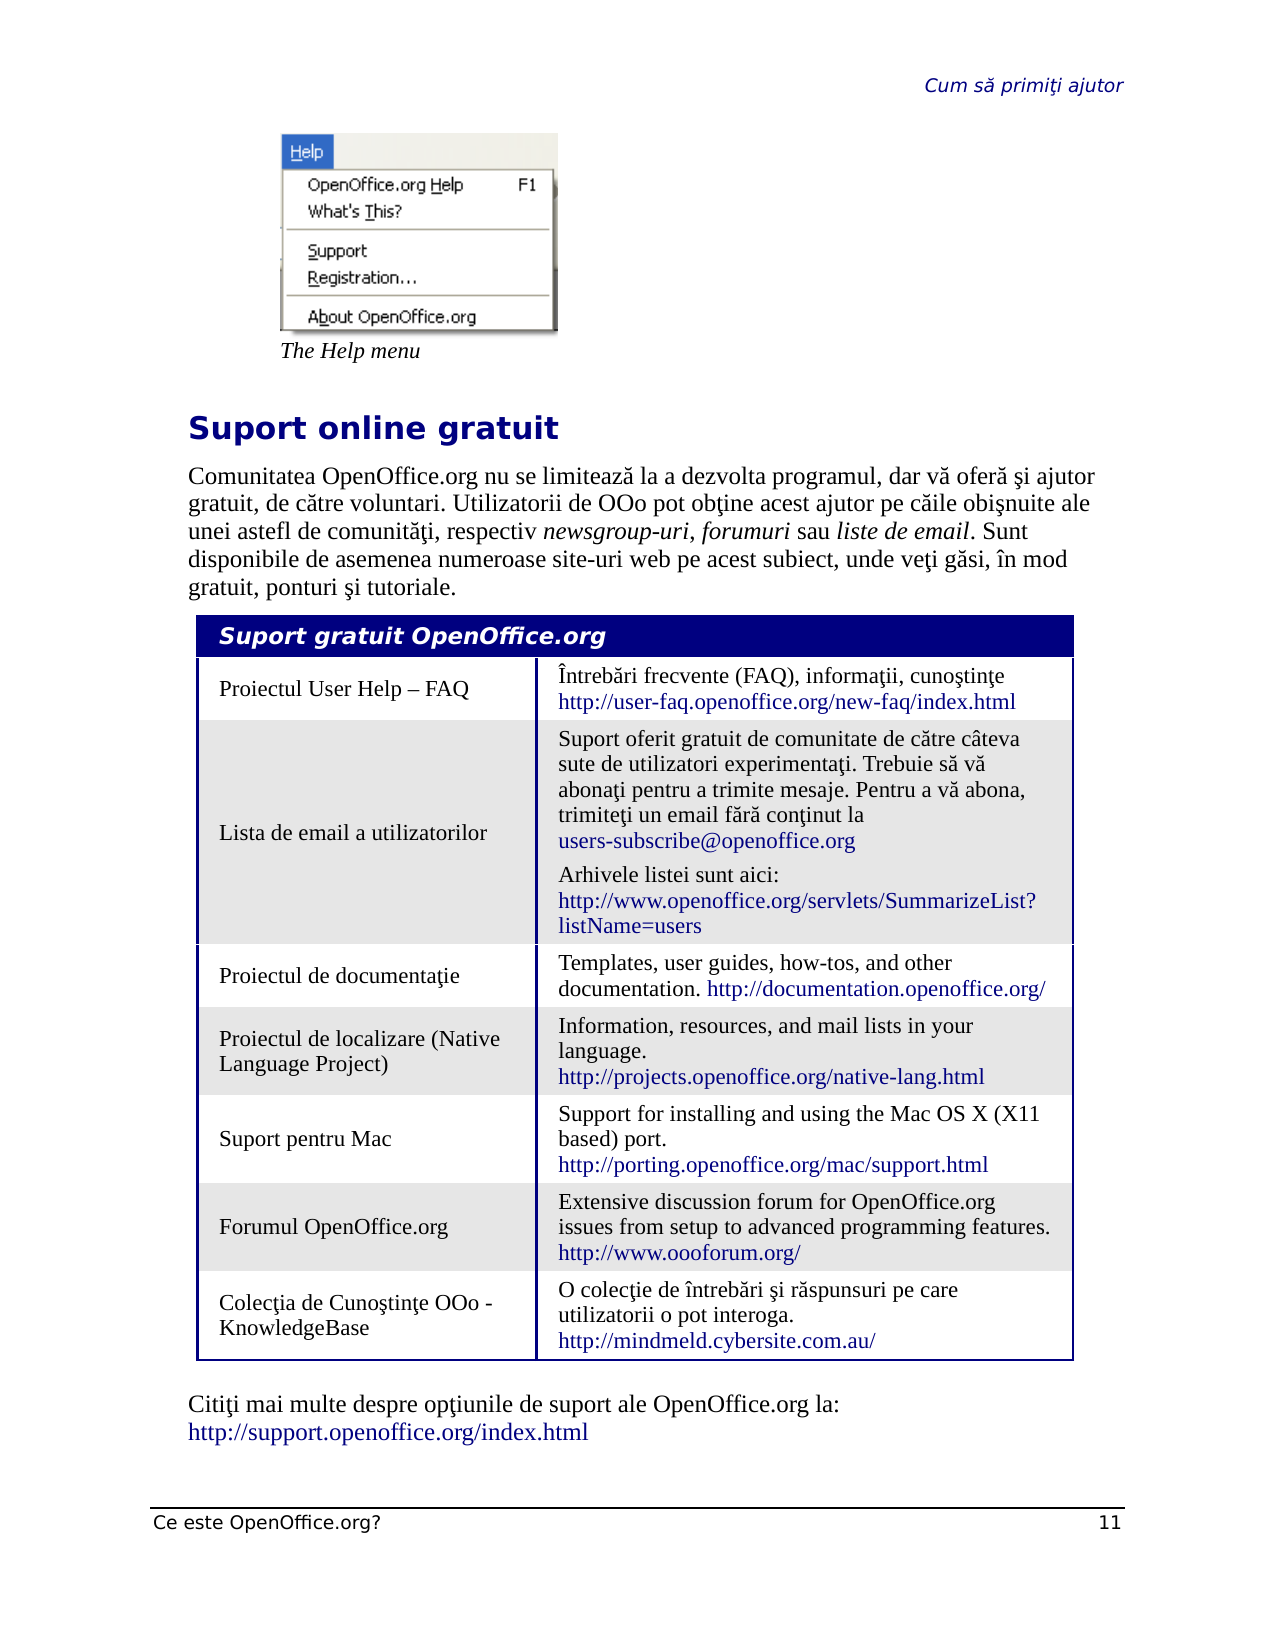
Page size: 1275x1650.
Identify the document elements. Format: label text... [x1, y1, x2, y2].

table_cell Suport pentru Mac [199, 1095, 535, 1183]
table_cell Forumul OpenOffice.org [199, 1183, 535, 1271]
table_cell Proiectul de localizare (Native Language Project) [199, 1007, 535, 1095]
picture [280, 133, 558, 339]
table_cell Lista de email a utilizatorilor [199, 720, 535, 944]
table_cell Proiectul de documentaţie [199, 945, 535, 1007]
table_cell Support for installing and using the Mac OS X (X11 based) port. http://porting.openoffice.org/mac/support.html [538, 1095, 1072, 1183]
table_header Suport gratuit OpenOffice.org [199, 617, 1072, 655]
text Citiţi mai multe despre opţiunile de suport ale OpenOffice.org la: http://support.openoffice.org/index.html [188, 1391, 1125, 1446]
table_cell Colecţia de Cunoştinţe OOo - KnowledgeBase [199, 1271, 535, 1359]
table_cell Templates, user guides, how-tos, and other documentation. http://documentation.openoffice.org/ [538, 945, 1072, 1007]
table_cell Suport oferit gratuit de comunitate de către câteva sute de utilizatori experimentaţi. Trebuie să vă abonaţi pentru a trimite mesaje. Pentru a vă abona, trimiteţi un email fără conţinut la users-subscribe@openoffice.org Arhivele listei sunt aici: http://www.openoffice.org/servlets/SummarizeList? listName=users [538, 720, 1072, 944]
table_cell O colecţie de întrebări şi răspunsuri pe care utilizatorii o pot interoga. http://mindmeld.cybersite.com.au/ [538, 1271, 1072, 1359]
text The Help menu [280, 338, 583, 364]
text Comunitatea OpenOffice.org nu se limitează la a dezvolta programul, dar vă oferă şi ajutor gratuit, de către voluntari. Utilizatorii de OOo pot obţine acest ajutor pe căile obişnuite ale unei astefl de comunităţi, respectiv newsgroup-uri, forumuri sau liste de email. Sunt disponibile de asemenea numeroase site-uri web pe acest subiect, unde veţi găsi, în mod gratuit, ponturi şi tutoriale. [188, 462, 1125, 600]
table_cell Information, resources, and mail lists in your language. http://projects.openoffice.org/native-lang.html [538, 1007, 1072, 1095]
subtitle Suport online gratuit [188, 411, 1125, 447]
table_cell Extensive discussion forum for OpenOffice.org issues from setup to advanced programming features. http://www.oooforum.org/ [538, 1183, 1072, 1271]
table_cell Proiectul User Help – FAQ [199, 658, 535, 720]
table_cell Întrebări frecvente (FAQ), informaţii, cunoştinţe http://user-faq.openoffice.org/new-faq/index.html [538, 658, 1072, 720]
